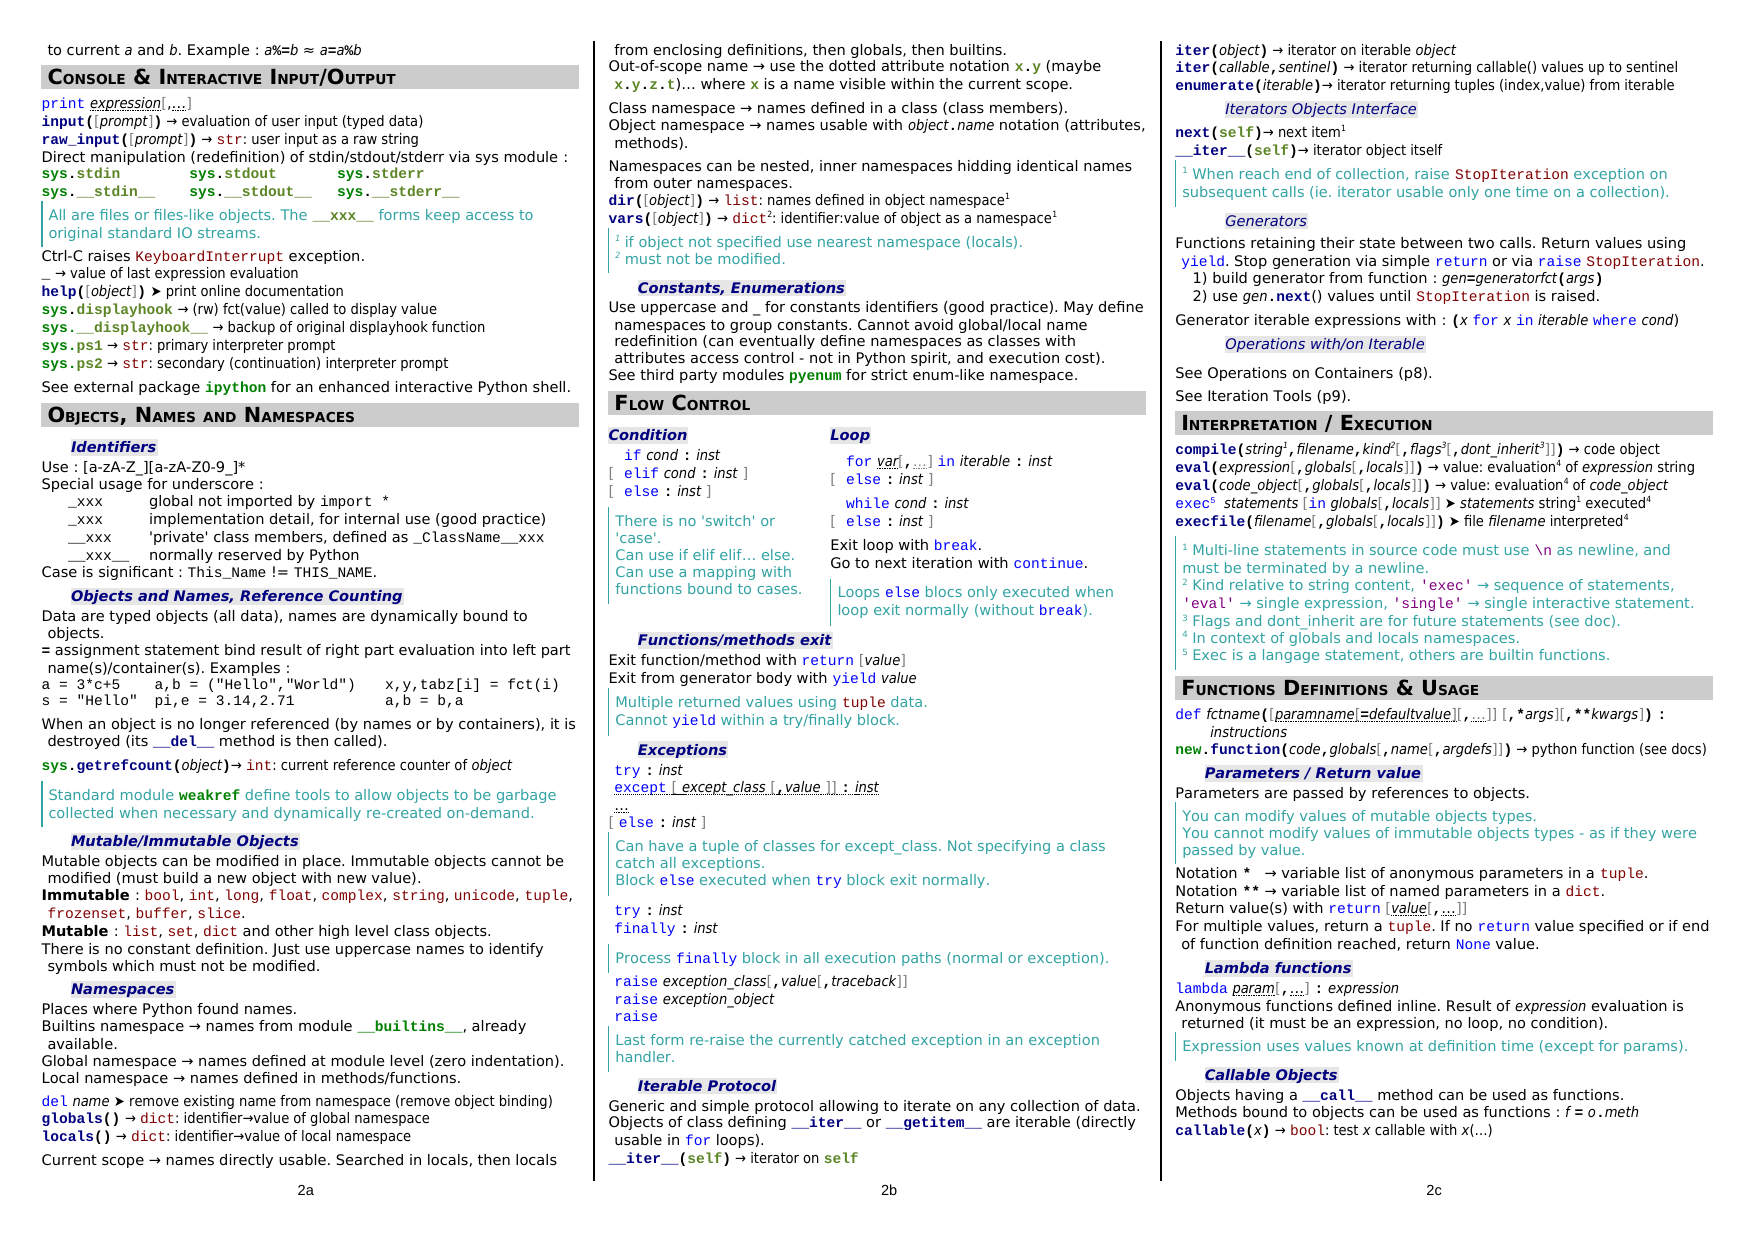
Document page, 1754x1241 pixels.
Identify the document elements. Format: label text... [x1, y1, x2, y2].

text Current scope → names directly usable. Searched in locals, then locals [41, 1152, 579, 1169]
text Objects of class defining __iter__ or __getitem__ are iterable (directly usable in for loops). [608, 1114, 1146, 1150]
text finally : inst [608, 920, 1146, 938]
text raw_input([prompt]) → str: user input as a raw string [41, 131, 579, 149]
table_header a = 3*c+5 s = "Hello" [41, 677, 154, 710]
text 2 Kind relative to string content, 'exec' → sequence of statements, 'eval' → single expression, 'single' → single interactive statement. [1176, 577, 1713, 613]
text sys.stdin sys.stdout sys.stderr [41, 166, 579, 183]
subtitle Interpretation / Execution [1175, 411, 1713, 435]
table_header Loop for var[,…] in iterable : inst [ else : inst ] while cond : inst [ else : inst ] Exit loop with break. Go to next iteration with continue. Loops else blocs only executed when loop exit normally (without break). [830, 421, 1146, 626]
text Last form re-raise the currently catched exception in an exception handler. [609, 1026, 1146, 1072]
text to current a and b. Example : a%=b ≈ a=a%b [41, 41, 579, 59]
text Notation ** → variable list of named parameters in a dict. [1175, 882, 1713, 900]
text Mutable objects can be modified in place. Immutable objects cannot be modified (must build a new object with new value). [41, 853, 579, 887]
text del name ➤ remove existing name from namespace (remove object binding) [41, 1092, 579, 1110]
subtitle Constants, Enumerations [638, 279, 1146, 296]
text Can have a tuple of classes for except_class. Not specifying a class catch all exceptions. [609, 832, 1146, 872]
text callable(x) → bool: test x callable with x(…) [1175, 1122, 1713, 1140]
text You cannot modify values of immutable objects types - as if they were passed by value. [1176, 824, 1713, 864]
text Multiple returned values using tuple data. [609, 688, 1146, 712]
text eval(code_object[,globals[,locals]]) → value: evaluation4 of code_object [1175, 477, 1713, 494]
text All are files or files-like objects. The __xxx__ forms keep access to original standard IO streams. [43, 201, 579, 247]
text raise exception_class[,value[,traceback]] [608, 973, 1146, 991]
text Anonymous functions defined inline. Result of expression evaluation is returned (it must be an expression, no loop, no condition). [1175, 998, 1713, 1032]
text sys.displayhook → (rw) fct(value) called to display value [41, 301, 579, 319]
text eval(expression[,globals[,locals]]) → value: evaluation4 of expression string [1175, 459, 1713, 477]
subtitle Functions/methods exit [833, 632, 1146, 649]
text Class namespace → names defined in a class (class members). [608, 100, 1146, 117]
text Exit function/method with return [value] [608, 652, 1146, 670]
text Object namespace → names usable with object.name notation (attributes, methods). [608, 117, 1146, 152]
text Return value(s) with return [value[,…]] [1175, 900, 1713, 918]
text You can modify values of mutable objects types. [1176, 802, 1713, 824]
text def fctname([paramname[=defaultvalue][,…]] [,*args][,**kwargs]) : [1175, 706, 1713, 724]
subtitle Parameters / Return value [1423, 765, 1713, 782]
text Places where Python found names. [41, 1001, 579, 1018]
text sys.getrefcount(object)→ int: current reference counter of object [41, 757, 579, 775]
table_header Condition if cond : inst [ elif cond : inst ] [ else : inst ] There is no 'switch' or 'case'. Can use if elif elif… else. Can use a mapping with functions bound to cases. [608, 421, 830, 626]
text input([prompt]) → evaluation of user input (typed data) [41, 113, 579, 131]
text dir([object]) → list: names defined in object namespace1 [608, 192, 1146, 210]
table_header x,y,tabz[i] = fct(i) a,b = b,a [385, 677, 579, 710]
text [ else : inst ] [608, 814, 1146, 832]
text 1) build generator from function : gen=generatorfct(args) [1192, 270, 1713, 288]
text execfile(filename[,globals[,locals]]) ➤ file filename interpreted4 [1175, 512, 1713, 530]
text For multiple values, return a tuple. If no return value specified or if end of function definition reached, return None value. [1175, 918, 1713, 954]
text 2 must not be modified. [609, 251, 1146, 273]
text __iter__(self) → iterator on self [608, 1150, 1146, 1168]
text 3 Flags and dont_inherit are for future statements (see doc). [1176, 613, 1713, 630]
text raise [608, 1009, 1146, 1026]
text There is no constant definition. Just use uppercase names to identify symbols which must not be modified. [41, 941, 579, 975]
text sys.ps2 → str: secondary (continuation) interpreter prompt [41, 355, 579, 373]
text When an object is no longer referenced (by names or by containers), it is destroyed (its __del__ method is then called). [41, 716, 579, 751]
subtitle Functions Definitions & Usage [1175, 676, 1713, 700]
subtitle Identifiers [158, 439, 579, 456]
subtitle Objects, Names and Namespaces [41, 403, 579, 427]
subtitle Objects and Names, Reference Counting [404, 588, 579, 605]
text See third party modules pyenum for strict enum-like namespace. [608, 367, 1146, 385]
text Notation * → variable list of anonymous parameters in a tuple. [1175, 864, 1713, 882]
text _ → value of last expression evaluation [41, 265, 579, 283]
text Ctrl-C raises KeyboardInterrupt exception. [41, 247, 579, 265]
text Standard module weakref define tools to allow objects to be garbage collected when necessary and dynamically re-created on-demand. [43, 781, 579, 827]
text Cannot yield within a try/finally block. [609, 712, 1146, 736]
text Generic and simple protocol allowing to iterate on any collection of data. [608, 1097, 1146, 1114]
text 1 if object not specified use nearest namespace (locals). [609, 228, 1146, 251]
subtitle Exceptions [728, 741, 1146, 758]
text 2) use gen.next() values until StopIteration is raised. [1192, 288, 1713, 306]
text sys.ps1 → str: primary interpreter prompt [41, 337, 579, 355]
text Parameters are passed by references to objects. [1175, 785, 1713, 802]
text help([object]) ➤ print online documentation [41, 283, 579, 301]
text except [ except_class [,value ]] : inst [608, 779, 1146, 797]
text Methods bound to objects can be used as functions : f = o.meth [1175, 1104, 1713, 1122]
text globals() → dict: identifier→value of global namespace [41, 1110, 579, 1128]
subtitle Callable Objects [1339, 1067, 1713, 1083]
text 1 When reach end of collection, raise StopIteration exception on subsequent calls (ie. iterator usable only one time on a collection). [1176, 160, 1713, 207]
text Objects having a __call__ method can be used as functions. [1175, 1086, 1713, 1104]
text enumerate(iterable)→ iterator returning tuples (index,value) from iterable [1175, 77, 1713, 95]
text Local namespace → names defined in methods/functions. [41, 1069, 579, 1087]
text locals() → dict: identifier→value of local namespace [41, 1128, 579, 1146]
text … [608, 797, 1146, 814]
subtitle Mutable/Immutable Objects [300, 833, 579, 850]
text Direct manipulation (redefinition) of stdin/stdout/stderr via sys module : [41, 149, 579, 166]
text lambda param[,…] : expression [1175, 980, 1713, 998]
text Expression uses values known at definition time (except for params). [1176, 1032, 1713, 1061]
text Block else executed when try block exit normally. [609, 872, 1146, 896]
text Data are typed objects (all data), names are dynamically bound to objects. [41, 608, 579, 642]
text vars([object]) → dict2: identifier:value of object as a namespace1 [608, 210, 1146, 228]
subtitle Namespaces [176, 981, 579, 998]
text sys.__displayhook__ → backup of original displayhook function [41, 319, 579, 337]
subtitle Lambda functions [1353, 960, 1713, 977]
text See Operations on Containers (p7). [1175, 365, 1713, 382]
text print expression[,…] [41, 95, 579, 113]
text Functions retaining their state between two calls. Return values using yield. Stop generation via simple return or via raise StopIteration. [1175, 235, 1713, 270]
text See external package ipython for an enhanced interactive Python shell. [41, 379, 579, 397]
text 5 Exec is a langage statement, others are builtin functions. [1176, 647, 1713, 670]
subtitle Console & Interactive Input/Output [41, 65, 579, 89]
text Immutable : bool, int, long, float, complex, string, unicode, tuple, frozenset, buffer, slice. [41, 887, 579, 923]
text Special usage for underscore : [41, 476, 579, 493]
text Use uppercase and _ for constants identifiers (good practice). May define namespaces to group constants. Cannot avoid global/local name redefinition (can eventually define namespaces as classes with attributes access control - not in Python spirit, and execution cost). [608, 299, 1146, 367]
text __xxx 'private' class members, defined as _ClassName__xxx [68, 528, 579, 546]
text Process finally block in all execution paths (normal or exception). [608, 943, 1146, 973]
text Out-of-scope name → use the dotted attribute notation x.y (maybe x.y.z.t)… where x is a name visible within the current scope. [608, 58, 1146, 94]
text _xxx implementation detail, for internal use (good practice) [68, 511, 579, 528]
text from enclosing definitions, then globals, then builtins. [608, 41, 1146, 58]
text _xxx global not imported by import * [68, 493, 579, 511]
text Use : [a-zA-Z_][a-zA-Z0-9_]* [41, 459, 579, 476]
text Namespaces can be nested, inner namespaces hidding identical names from outer namespaces. [608, 158, 1146, 192]
subtitle Flow Control [608, 391, 1146, 415]
text exec5 statements [in globals[,locals]] ➤ statements string1 executed4 [1175, 494, 1713, 512]
subtitle Generators [1225, 212, 1713, 229]
text See Iteration Tools (p9). [1175, 388, 1713, 405]
text iter(object) → iterator on iterable object [1175, 41, 1713, 59]
text try : inst [608, 902, 1146, 920]
table_header a,b = ("Hello","World") pi,e = 3.14,2.71 [154, 677, 385, 710]
text Generator iterable expressions with : (x for x in iterable where cond) [1175, 312, 1713, 330]
text Case is significant : This_Name != THIS_NAME. [41, 564, 579, 582]
text next(self)→ next item1 [1175, 124, 1713, 142]
text sys.__stdin__ sys.__stdout__ sys.__stderr__ [41, 183, 579, 201]
text __xxx__ normally reserved by Python [68, 546, 579, 564]
subtitle Iterable Protocol [638, 1077, 1146, 1094]
text iter(callable,sentinel) → iterator returning callable() values up to sentinel [1175, 59, 1713, 77]
text 1 Multi-line statements in source code must use \n as newline, and must be terminated by a newline. [1176, 536, 1713, 577]
text try : inst [608, 761, 1146, 779]
subtitle Iterators Objects Interface [1418, 101, 1713, 118]
text Global namespace → names defined at module level (zero indentation). [41, 1053, 579, 1069]
text Builtins namespace → names from module __builtins__, already available. [41, 1018, 579, 1053]
subtitle Operations with/on Iterable [1426, 336, 1713, 353]
text raise exception_object [608, 991, 1146, 1009]
text Exit from generator body with yield value [608, 670, 1146, 688]
text = assignment statement bind result of right part evaluation into left part name(s)/container(s). Examples : [41, 642, 579, 677]
text 4 In context of globals and locals namespaces. [1176, 630, 1713, 647]
text new.function(code,globals[,name[,argdefs]]) → python function (see docs) [1175, 741, 1713, 759]
text compile(string1,filename,kind2[,flags3[,dont_inherit3]]) → code object [1175, 441, 1713, 459]
text instructions [1175, 724, 1713, 741]
text __iter__(self)→ iterator object itself [1175, 142, 1713, 160]
text Mutable : list, set, dict and other high level class objects. [41, 923, 579, 941]
